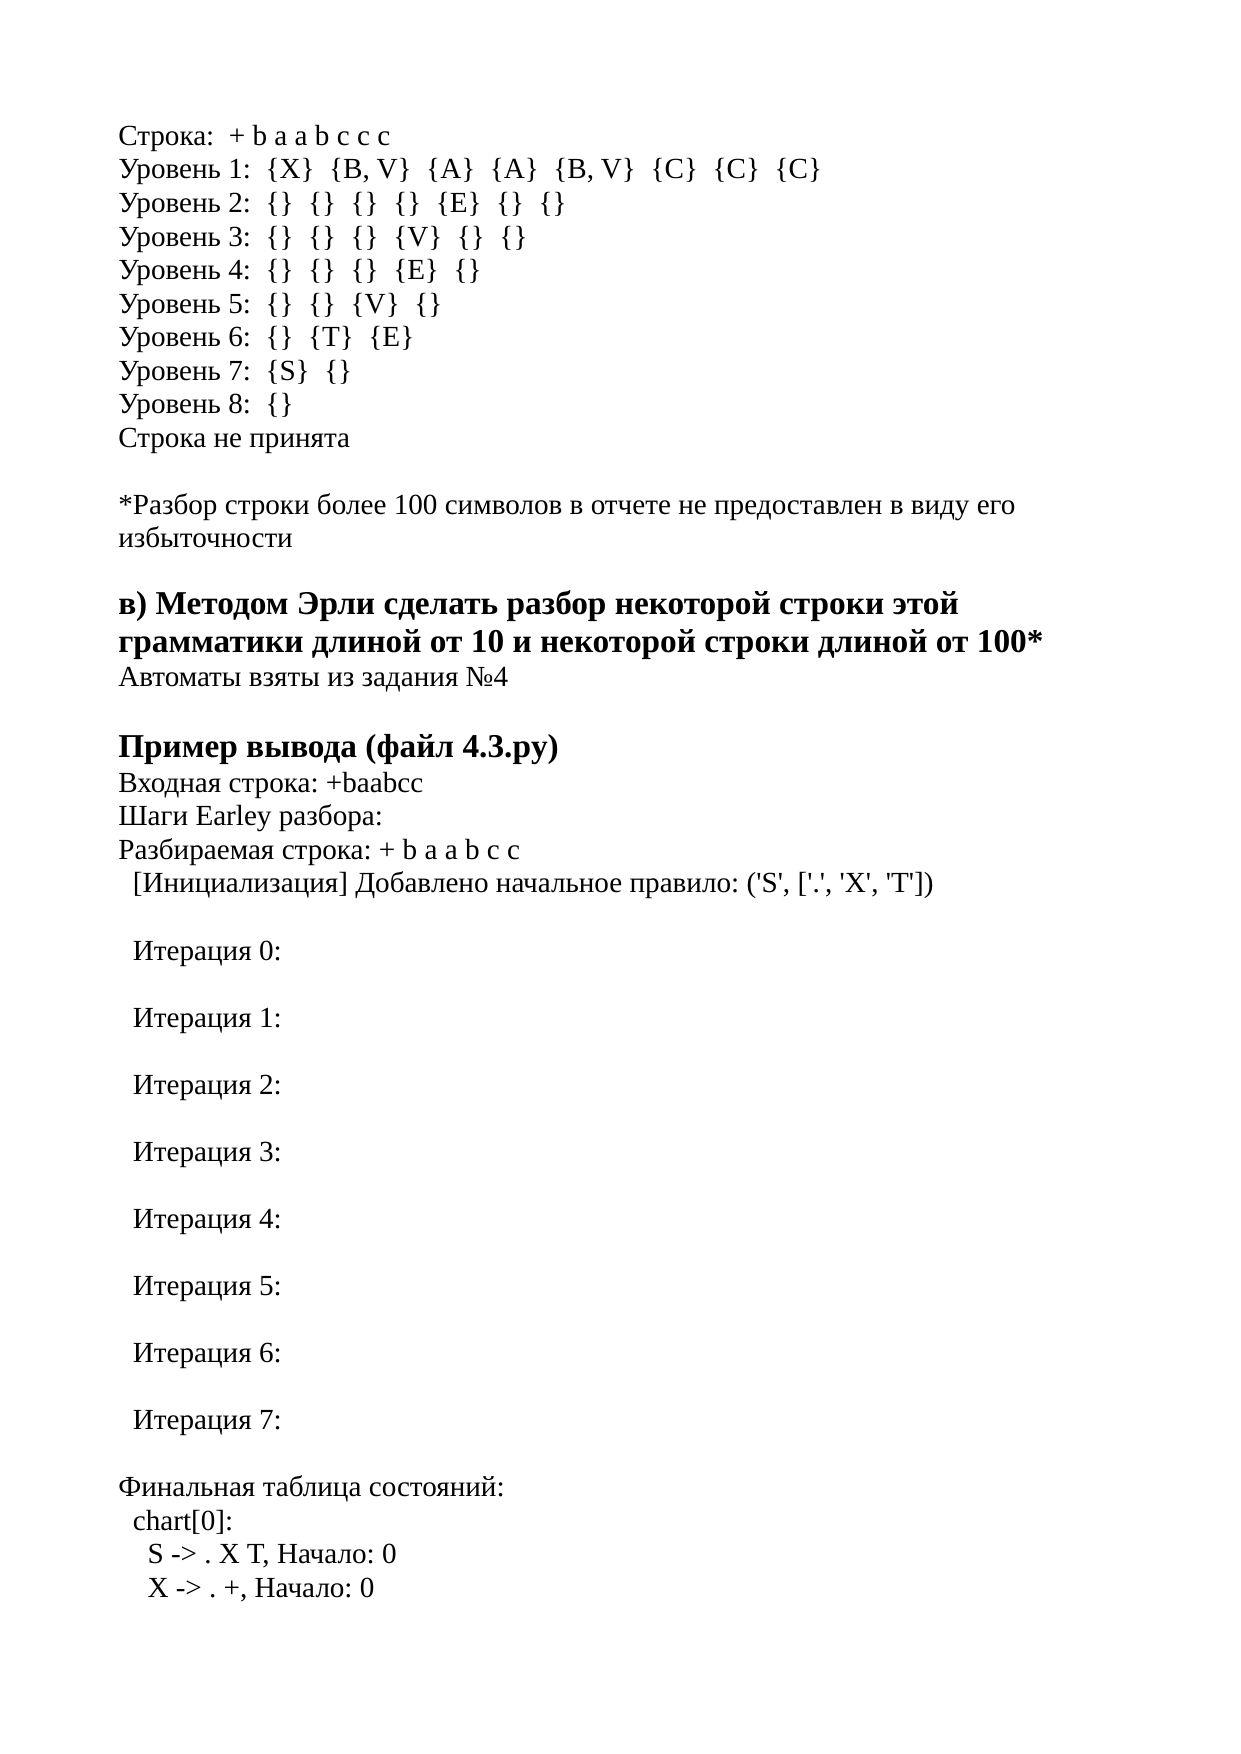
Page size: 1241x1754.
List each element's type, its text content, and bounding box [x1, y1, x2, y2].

text Уровень 3: {} {} {} {V} {} {} [118, 219, 1122, 252]
text Разбираемая строка: + b a a b c c [118, 832, 1122, 866]
text Итерация 7: [118, 1402, 1122, 1436]
text Итерация 2: [118, 1067, 1122, 1100]
text Пример вывода (файл 4.3.py) [118, 727, 1122, 765]
text Входная строка: +baabcc [118, 765, 1122, 798]
text Уровень 5: {} {} {V} {} [118, 286, 1122, 319]
text Уровень 8: {} [118, 386, 1122, 420]
text S -> . X T, Начало: 0 [118, 1536, 1122, 1570]
text Уровень 4: {} {} {} {E} {} [118, 252, 1122, 286]
text Шаги Earley разбора: [118, 798, 1122, 832]
text Финальная таблица состояний: [118, 1469, 1122, 1503]
text *Разбор строки более 100 символов в отчете не предоставлен в виду его избыточности [118, 487, 1122, 554]
text Уровень 6: {} {T} {E} [118, 319, 1122, 353]
text Итерация 5: [118, 1268, 1122, 1302]
text [Инициализация] Добавлено начальное правило: ('S', ['.', 'X', 'T']) [118, 866, 1122, 899]
text Итерация 0: [118, 933, 1122, 966]
text в) Методом Эрли сделать разбор некоторой строки этой грамматики длиной от 10 и некоторой строки длиной от 100* [118, 583, 1122, 659]
text Автоматы взяты из задания №4 [118, 659, 1122, 693]
text Итерация 1: [118, 1000, 1122, 1033]
text Итерация 6: [118, 1335, 1122, 1369]
text Итерация 3: [118, 1134, 1122, 1167]
text Строка: + b a a b c c c [118, 118, 1122, 152]
text chart[0]: [118, 1503, 1122, 1536]
text Уровень 2: {} {} {} {} {E} {} {} [118, 185, 1122, 219]
text X -> . +, Начало: 0 [118, 1570, 1122, 1603]
text Строка не принята [118, 420, 1122, 453]
text Уровень 7: {S} {} [118, 353, 1122, 386]
text Уровень 1: {X} {B, V} {A} {A} {B, V} {C} {C} {C} [118, 152, 1122, 185]
text Итерация 4: [118, 1201, 1122, 1234]
